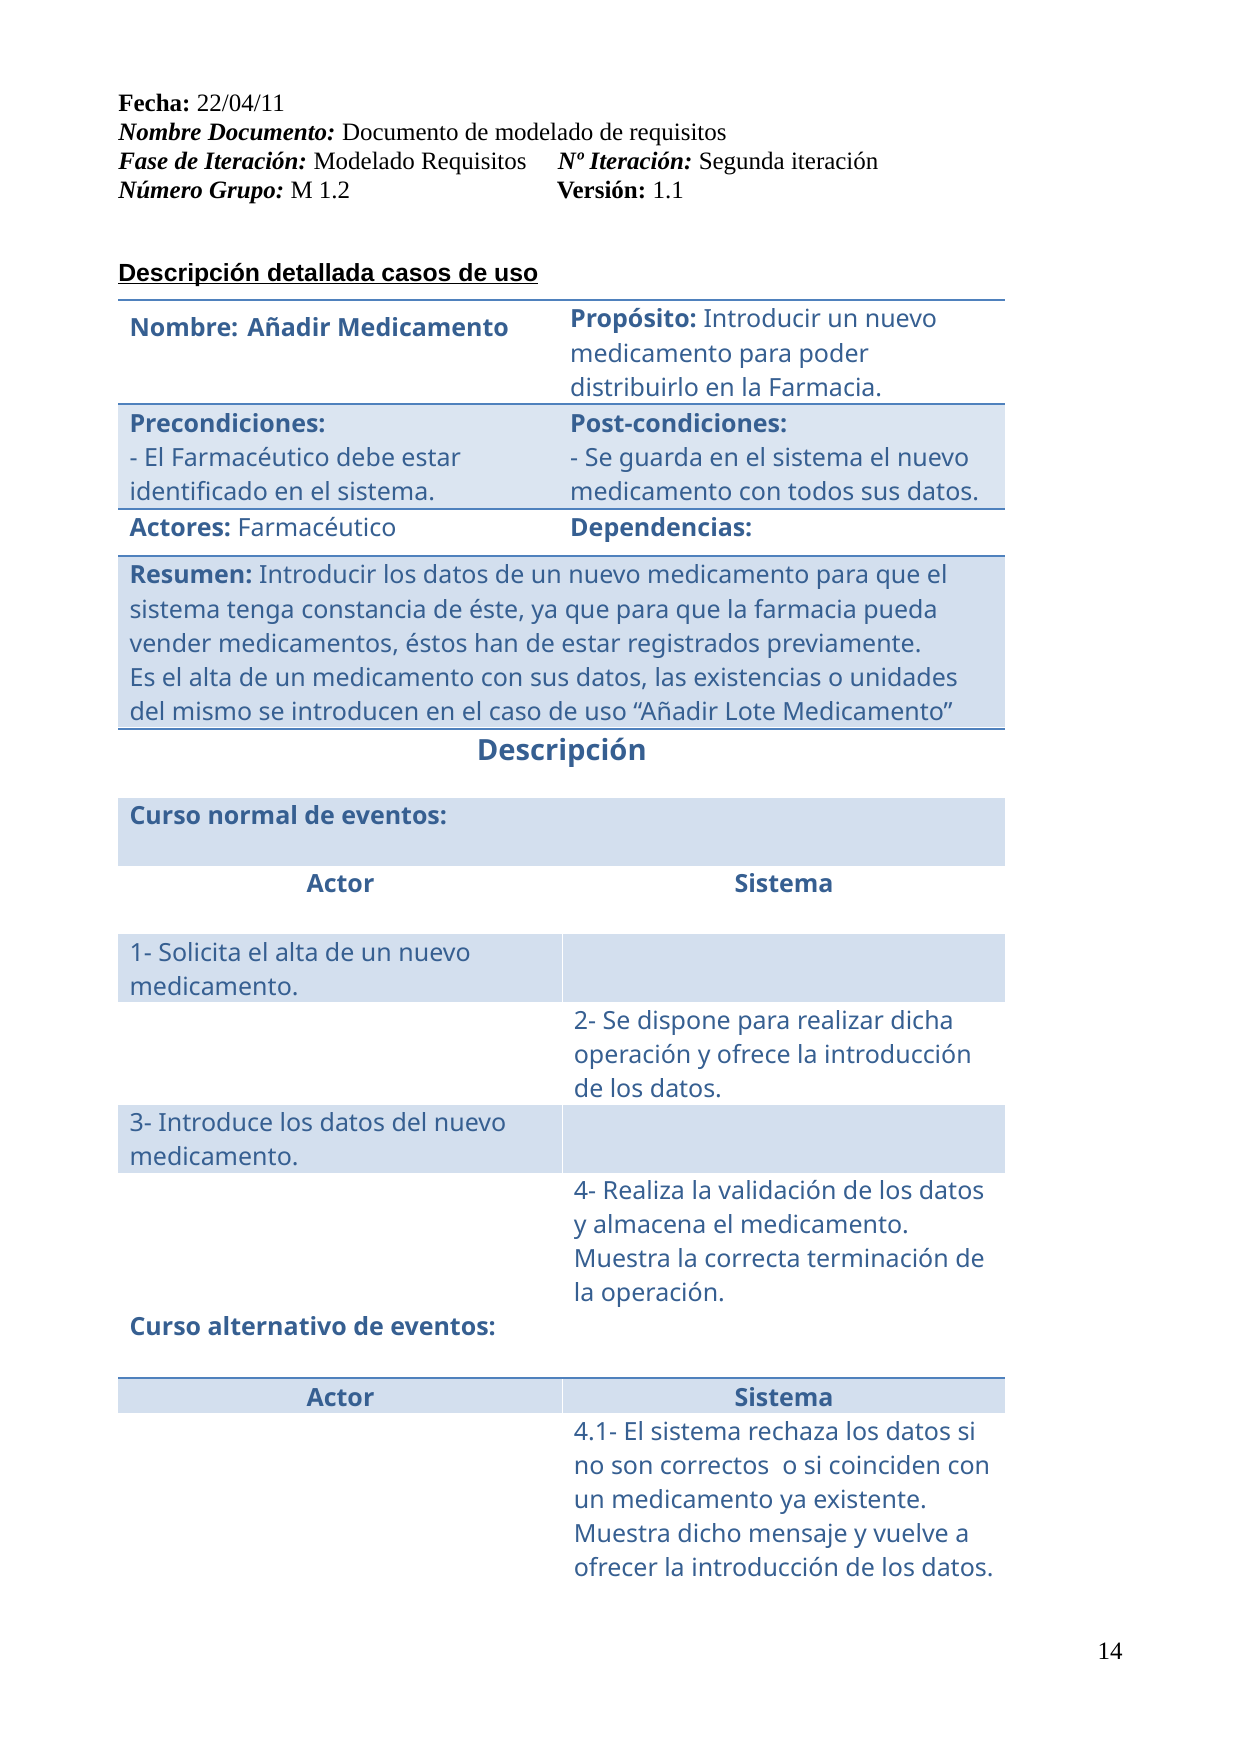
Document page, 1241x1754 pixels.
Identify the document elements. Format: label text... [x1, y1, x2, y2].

table_cell Descripción [118, 730, 1005, 769]
table_cell Precondiciones: - El Farmacéutico debe estar identificado en el sistema. [118, 405, 559, 508]
table_cell Actor [118, 1379, 562, 1413]
table_header Curso normal de eventos: [118, 798, 1005, 866]
table_cell 2- Se dispone para realizar dicha operación y ofrece la introducción de los datos. [563, 1003, 1005, 1104]
table_cell Actor [118, 866, 562, 934]
table_cell 4- Realiza la validación de los datos y almacena el medicamento. Muestra la correcta terminación de la operación. [563, 1173, 1005, 1309]
table_header Nombre: Añadir Medicamento [118, 301, 559, 403]
table_cell Curso alternativo de eventos: [118, 1309, 1005, 1377]
table_cell Dependencias: [559, 510, 1005, 555]
table_cell Actores: Farmacéutico [118, 510, 559, 555]
table_cell Sistema [563, 1379, 1005, 1413]
table_cell [118, 1173, 562, 1309]
table_cell 3- Introduce los datos del nuevo medicamento. [118, 1105, 562, 1173]
table_cell [118, 1003, 562, 1104]
table_cell 4.1- El sistema rechaza los datos si no son correctos o si coinciden con un medicamento ya existente. Muestra dicho mensaje y vuelve a ofrecer la introducción de los datos. [563, 1413, 1005, 1583]
table_cell [563, 934, 1005, 1002]
table_header Propósito: Introducir un nuevo medicamento para poder distribuirlo en la Farmacia. [559, 301, 1005, 403]
table_cell Post-condiciones: - Se guarda en el sistema el nuevo medicamento con todos sus datos. [559, 405, 1005, 508]
table_cell [563, 1105, 1005, 1173]
table_cell 1- Solicita el alta de un nuevo medicamento. [118, 934, 562, 1002]
table_cell [118, 1413, 562, 1583]
table_cell Sistema [563, 866, 1005, 934]
subtitle Descripción detallada casos de uso [118, 258, 1122, 287]
table_cell Resumen: Introducir los datos de un nuevo medicamento para que el sistema tenga constancia de éste, ya que para que la farmacia pueda vender medicamentos, éstos han de estar registrados previamente. Es el alta de un medicamento con sus datos, las existencias o unidades del mismo se introducen en el caso de uso “Añadir Lote Medicamento” [118, 557, 1005, 727]
